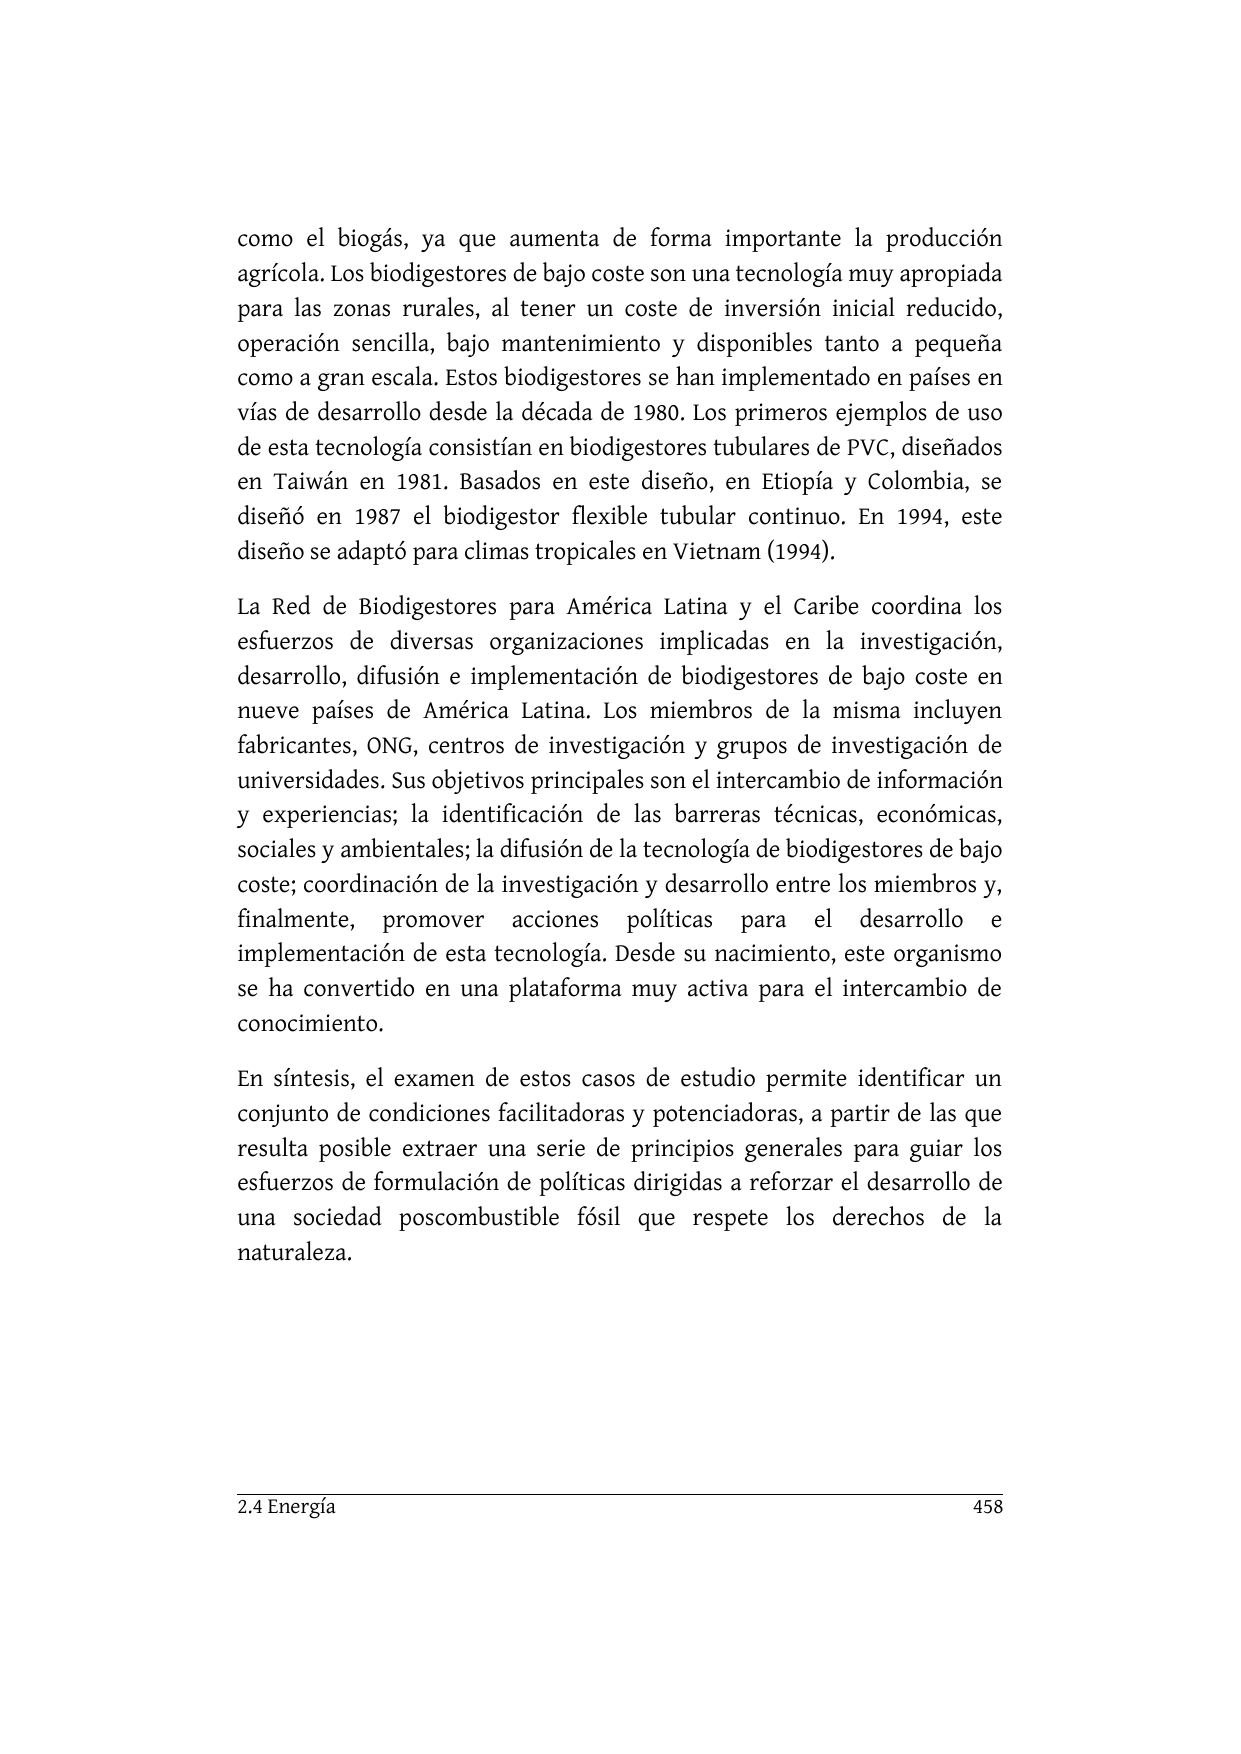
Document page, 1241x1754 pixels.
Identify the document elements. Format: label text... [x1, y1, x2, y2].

text La Red de Biodigestores para América Latina y el Caribe coordina los esfuerzos de diversas organizaciones implicadas en la investigación, desarrollo, difusión e implementación de biodigestores de bajo coste en nueve países de América Latina. Los miembros de la misma incluyen fabricantes, ONG, centros de investigación y grupos de investigación de universidades. Sus objetivos principales son el intercambio de información y experiencias; la identificación de las barreras técnicas, económicas, sociales y ambientales; la difusión de la tecnología de biodigestores de bajo coste; coordinación de la investigación y desarrollo entre los miembros y, finalmente, promover acciones políticas para el desarrollo e implementación de esta tecnología. Desde su nacimiento, este organismo se ha convertido en una plataforma muy activa para el intercambio de conocimiento. [237, 593, 1003, 1038]
text como el biogás, ya que aumenta de forma importante la producción agrícola. Los biodigestores de bajo coste son una tecnología muy apropiada para las zonas rurales, al tener un coste de inversión inicial reducido, operación sencilla, bajo mantenimiento y disponibles tanto a pequeña como a gran escala. Estos biodigestores se han implementado en países en vías de desarrollo desde la década de 1980. Los primeros ejemplos de uso de esta tecnología consistían en biodigestores tubulares de PVC, diseñados en Taiwán en 1981. Basados en este diseño, en Etiopía y Colombia, se diseñó en 1987 el biodigestor flexible tubular continuo. En 1994, este diseño se adaptó para climas tropicales en Vietnam (1994). [237, 225, 1003, 566]
text En síntesis, el examen de estos casos de estudio permite identificar un conjunto de condiciones facilitadoras y potenciadoras, a partir de las que resulta posible extraer una serie de principios generales para guiar los esfuerzos de formulación de políticas dirigidas a reforzar el desarrollo de una sociedad poscombustible fósil que respete los derechos de la naturaleza. [237, 1065, 1003, 1267]
